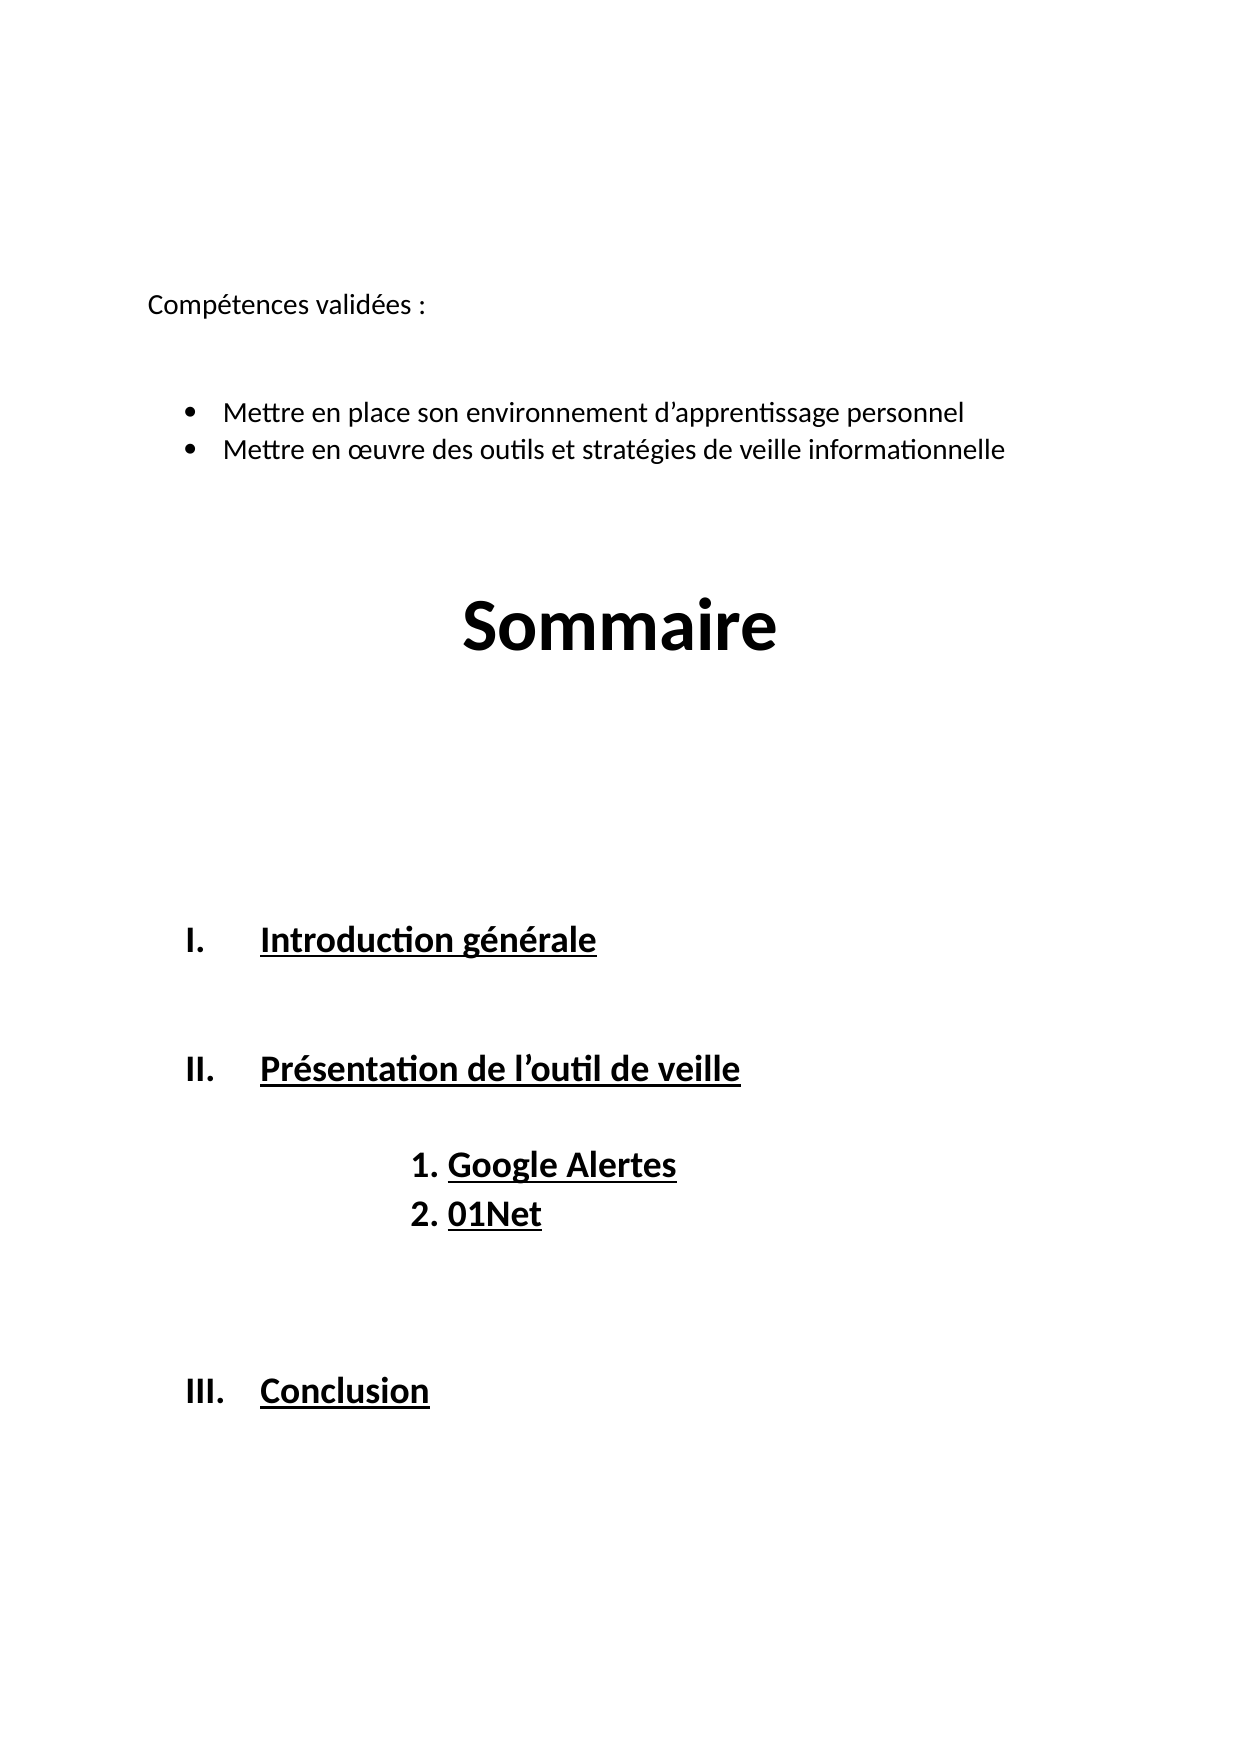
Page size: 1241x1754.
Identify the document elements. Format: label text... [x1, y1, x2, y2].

list Mettre en œuvre des outils et stratégies de veille informationnelle [185, 431, 1093, 467]
text Compétences validées : [148, 286, 1093, 321]
list Mettre en place son environnement d’apprentissage personnel [185, 394, 1093, 429]
list 01Net [410, 1189, 1093, 1235]
list Présentation de l’outil de veille [185, 1045, 1093, 1091]
list Google Alertes [410, 1141, 1093, 1187]
list Introduction générale [185, 916, 1093, 961]
text Sommaire [148, 577, 1093, 669]
list Conclusion [185, 1367, 1093, 1413]
